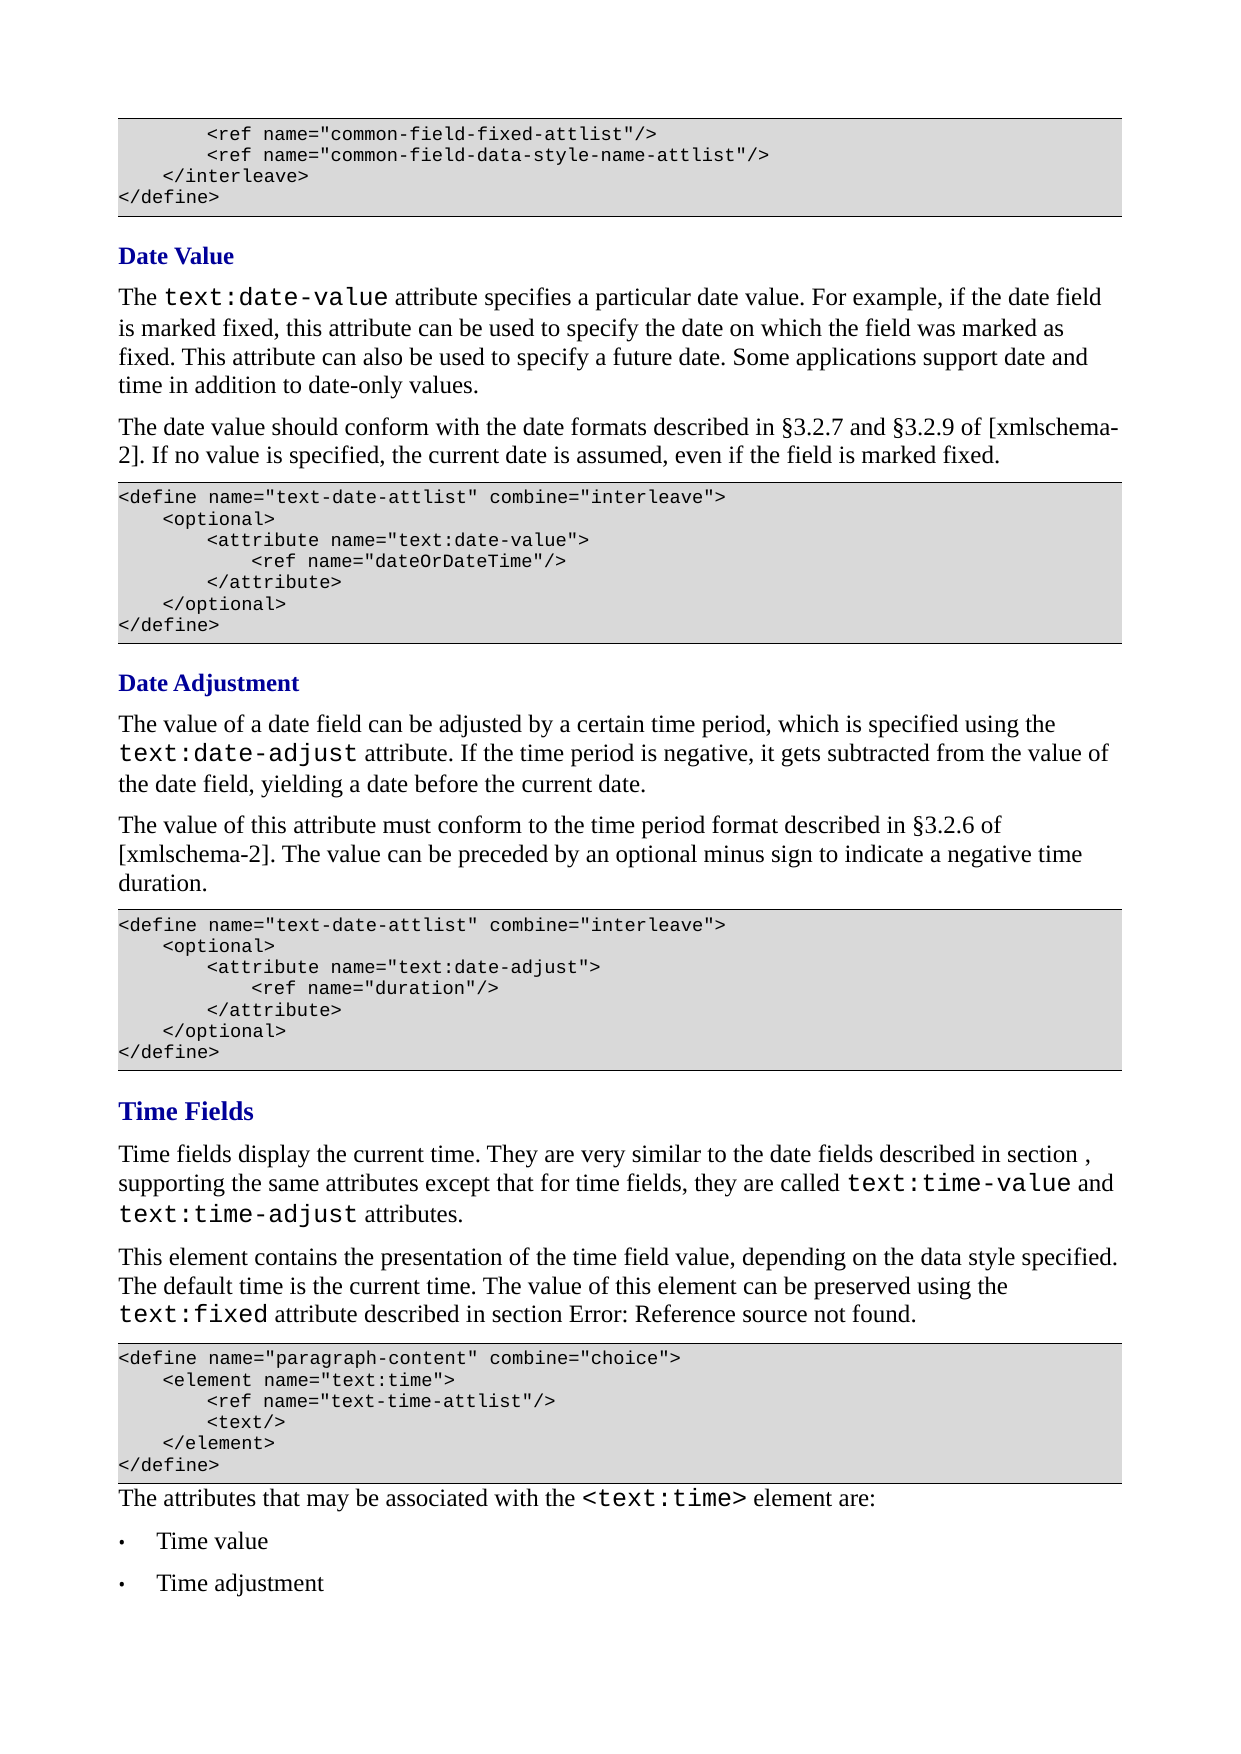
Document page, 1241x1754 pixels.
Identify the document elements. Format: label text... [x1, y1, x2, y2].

text The value of this attribute must conform to the time period format described in §3.2.6 of [xmlschema-2]. The value can be preceded by an optional minus sign to indicate a negative time duration. [118, 810, 1122, 896]
text <define name="text-date-attlist" combine="interleave"> [118, 910, 1122, 937]
text </define> [118, 1036, 1122, 1070]
text The attributes that may be associated with the <text:time> element are: [118, 1484, 1122, 1514]
text <ref name="common-field-data-style-name-attlist"/> [118, 146, 1122, 167]
text <attribute name="text:date-adjust"> [118, 958, 1122, 979]
text <text/> [118, 1413, 1122, 1434]
text </define> [118, 609, 1122, 643]
text <ref name="dateOrDateTime"/> [118, 552, 1122, 573]
text <attribute name="text:date-value"> [118, 531, 1122, 552]
list Time adjustment [118, 1568, 1122, 1596]
text </optional> [118, 594, 1122, 609]
text <ref name="common-field-fixed-attlist"/> [118, 119, 1122, 146]
text </attribute> [118, 1000, 1122, 1022]
text The value of a date field can be adjusted by a certain time period, which is specified using the text:date-adjust attribute. If the time period is negative, it gets subtracted from the value of the date field, yielding a date before the current date. [118, 709, 1122, 798]
text </define> [118, 1449, 1122, 1483]
text </element> [118, 1434, 1122, 1449]
text The text:date-value attribute specifies a particular date value. For example, if the date field is marked fixed, this attribute can be used to specify the date on which the field was marked as fixed. This attribute can also be used to specify a future date. Some applications support date and time in addition to date-only values. [118, 282, 1122, 399]
text <ref name="duration"/> [118, 979, 1122, 1000]
text <element name="text:time"> [118, 1370, 1122, 1392]
list Time value [118, 1526, 1122, 1555]
text </attribute> [118, 573, 1122, 594]
text <ref name="text-time-attlist"/> [118, 1392, 1122, 1413]
text </define> [118, 182, 1122, 216]
text </optional> [118, 1022, 1122, 1036]
subtitle Time Fields [118, 1095, 1122, 1127]
text </interleave> [118, 167, 1122, 182]
text This element contains the presentation of the time field value, depending on the data style specified. The default time is the current time. The value of this element can be preserved using the text:fixed attribute described in section . [118, 1242, 1122, 1330]
subtitle Date Adjustment [118, 668, 1122, 697]
text <optional> [118, 509, 1122, 531]
text <define name="paragraph-content" combine="choice"> [118, 1344, 1122, 1370]
text The date value should conform with the date formats described in §3.2.7 and §3.2.9 of [xmlschema-2]. If no value is specified, the current date is assumed, even if the field is marked fixed. [118, 412, 1122, 469]
text Time fields display the current time. They are very similar to the date fields described in section , supporting the same attributes except that for time fields, they are called text:time-value and text:time-adjust attributes. [118, 1139, 1122, 1229]
text <optional> [118, 937, 1122, 958]
subtitle Date Value [118, 241, 1122, 269]
text <define name="text-date-attlist" combine="interleave"> [118, 483, 1122, 509]
